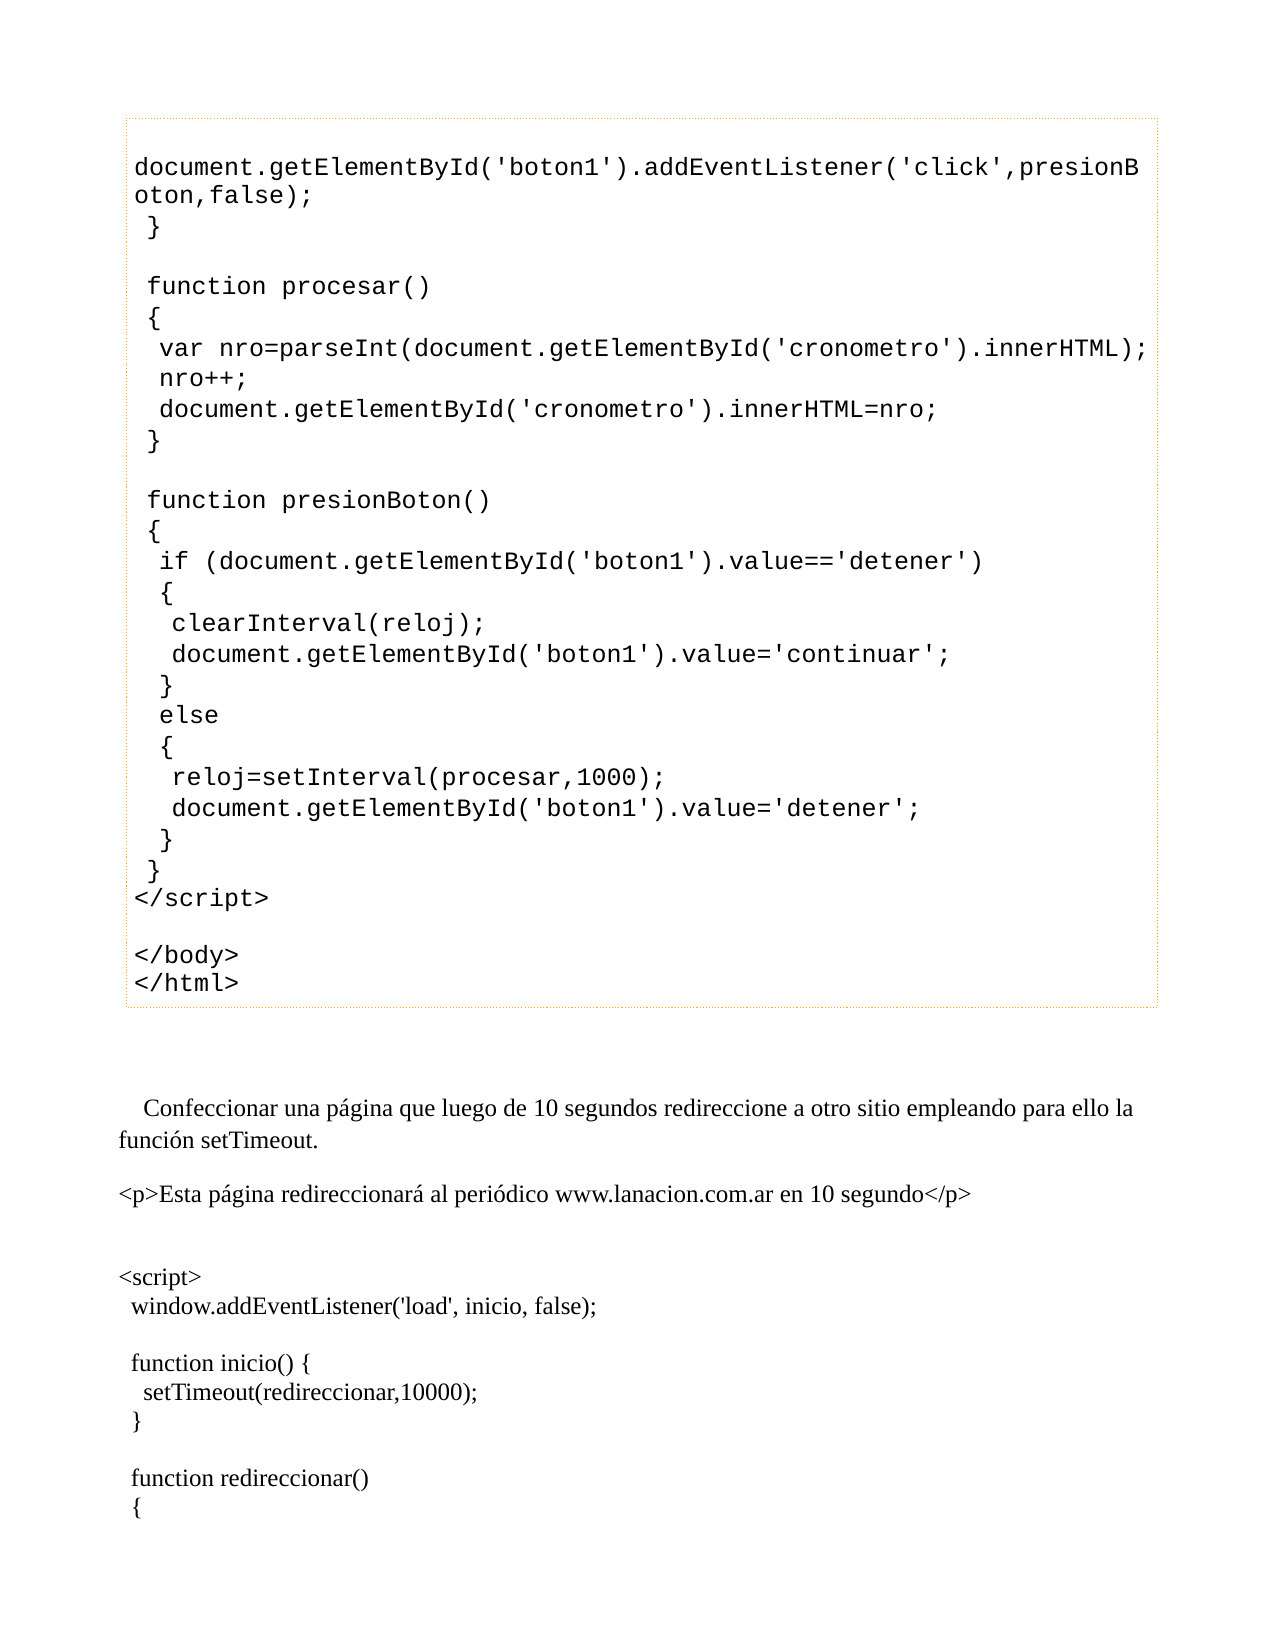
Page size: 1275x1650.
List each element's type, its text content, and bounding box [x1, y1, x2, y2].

text { [126, 294, 1157, 325]
text } [126, 816, 1157, 847]
text } [126, 203, 1157, 242]
text </script> [126, 878, 1157, 914]
text window.addEventListener('load', inicio, false); [118, 1291, 1157, 1319]
text document.getElementById('boton1').value='detener'; [126, 785, 1157, 816]
text { [118, 1492, 1157, 1521]
text reloj=setInterval(procesar,1000); [126, 754, 1157, 785]
text { [126, 569, 1157, 600]
text else [126, 693, 1157, 723]
text clearInterval(reloj); [126, 600, 1157, 631]
text document.getElementById('cronometro').innerHTML=nro; [126, 386, 1157, 417]
text </html> [126, 963, 1157, 1007]
text } [118, 1406, 1157, 1434]
text document.getElementById('boton1').addEventListener('click',presionBoton,false); [126, 118, 1157, 203]
text <p>Esta página redireccionará al periódico www.lanacion.com.ar en 10 segundo</p> [118, 1179, 1157, 1208]
text var nro=parseInt(document.getElementById('cronometro').innerHTML); [126, 325, 1157, 356]
text Confeccionar una página que luego de 10 segundos redireccione a otro sitio empleando para ello la función setTimeout. [118, 1093, 1157, 1154]
text function presionBoton() [126, 477, 1157, 508]
text } [126, 662, 1157, 693]
text nro++; [126, 356, 1157, 386]
text function inicio() { [118, 1348, 1157, 1377]
text { [126, 508, 1157, 538]
text { [126, 723, 1157, 754]
text </body> [126, 935, 1157, 963]
text } [126, 417, 1157, 456]
text } [126, 847, 1157, 878]
text setTimeout(redireccionar,10000); [118, 1377, 1157, 1406]
text <script> [118, 1262, 1157, 1291]
text function redireccionar() [118, 1463, 1157, 1492]
text if (document.getElementById('boton1').value=='detener') [126, 538, 1157, 569]
text document.getElementById('boton1').value='continuar'; [126, 631, 1157, 662]
text function procesar() [126, 263, 1157, 294]
